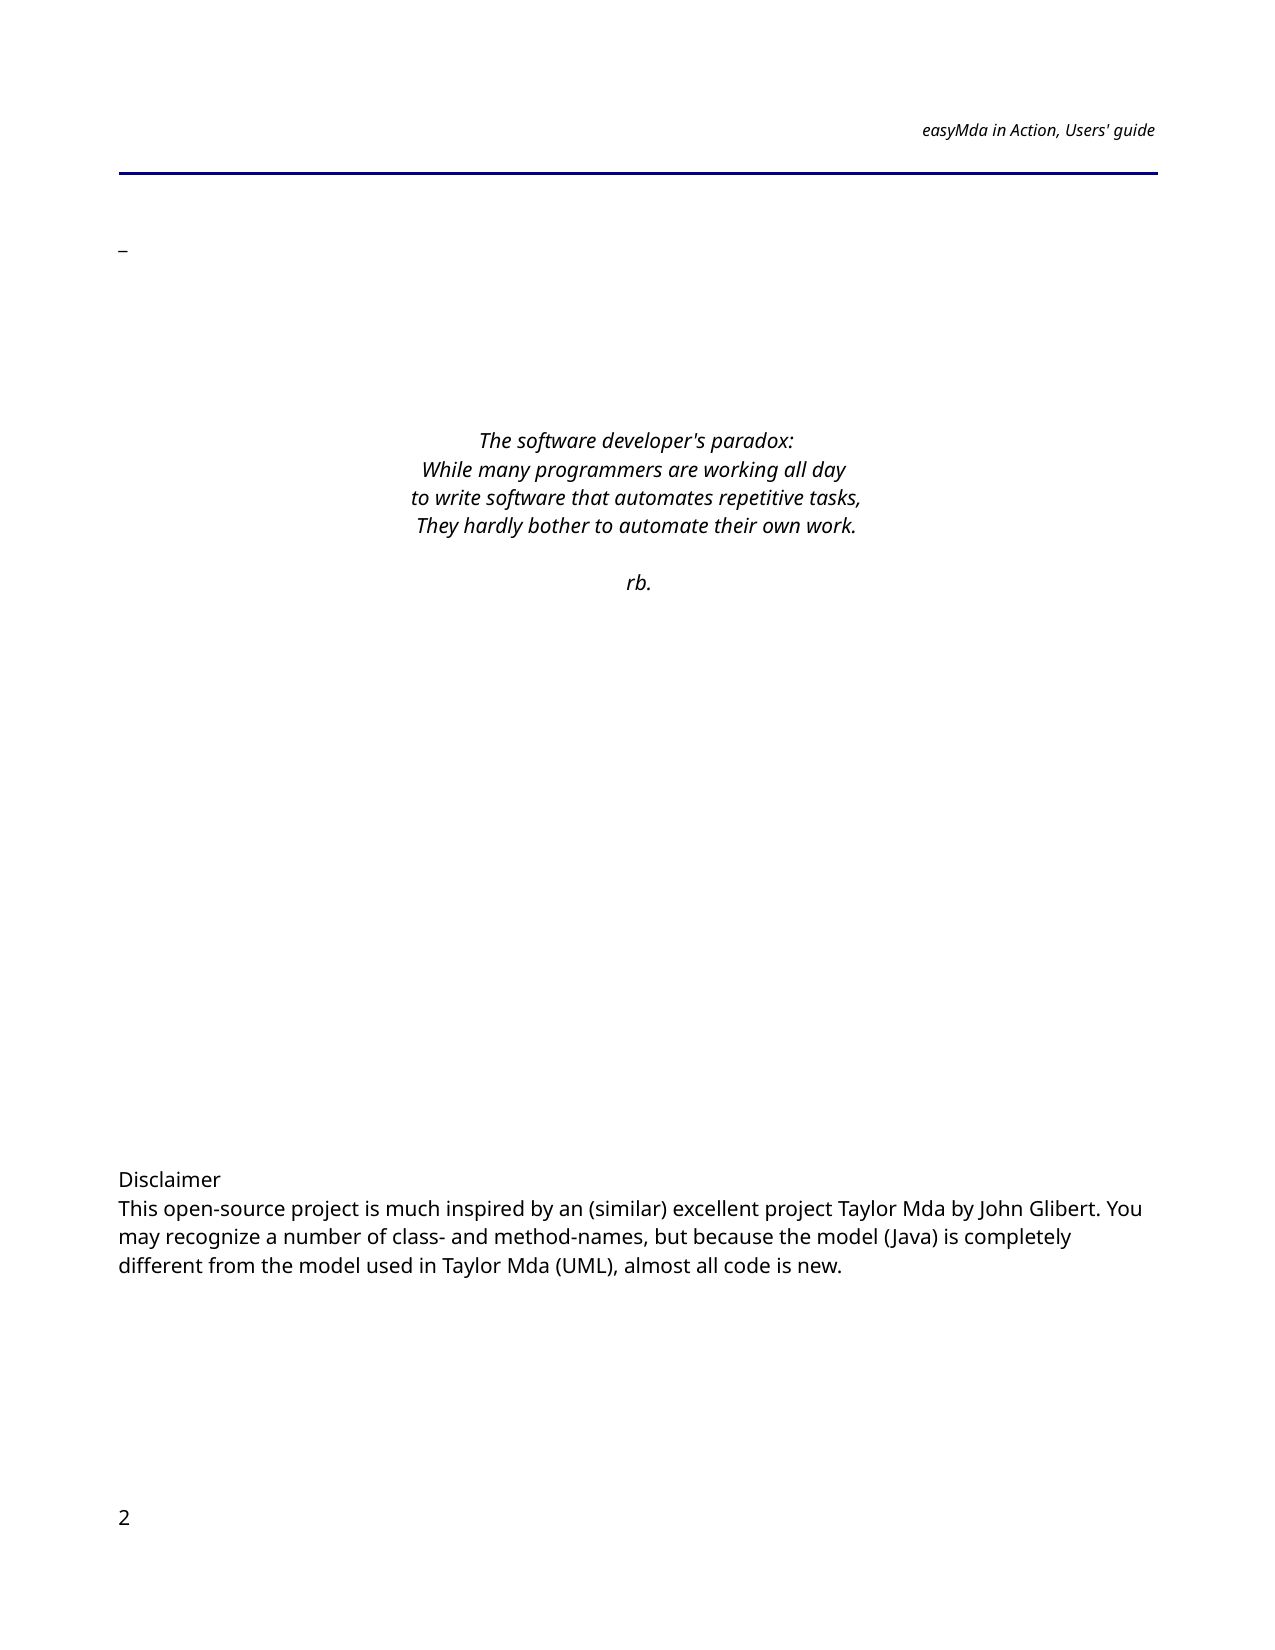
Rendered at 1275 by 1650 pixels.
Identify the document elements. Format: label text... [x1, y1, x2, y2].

text While many programmers are working all day to write software that automates repetitive tasks, [118, 455, 1157, 512]
text ­_­ [118, 227, 1157, 256]
text They hardly bother to automate their own work. rb. [118, 512, 1157, 597]
text Disclaimer [118, 1166, 1157, 1194]
text This open-source project is much inspired by an (similar) excellent project Taylor Mda by John Glibert. You may recognize a number of class- and method-names, but because the model (Java) is completely different from the model used in Taylor Mda (UML), almost all code is new. [118, 1194, 1157, 1279]
text The software developer's paradox: [118, 426, 1157, 455]
